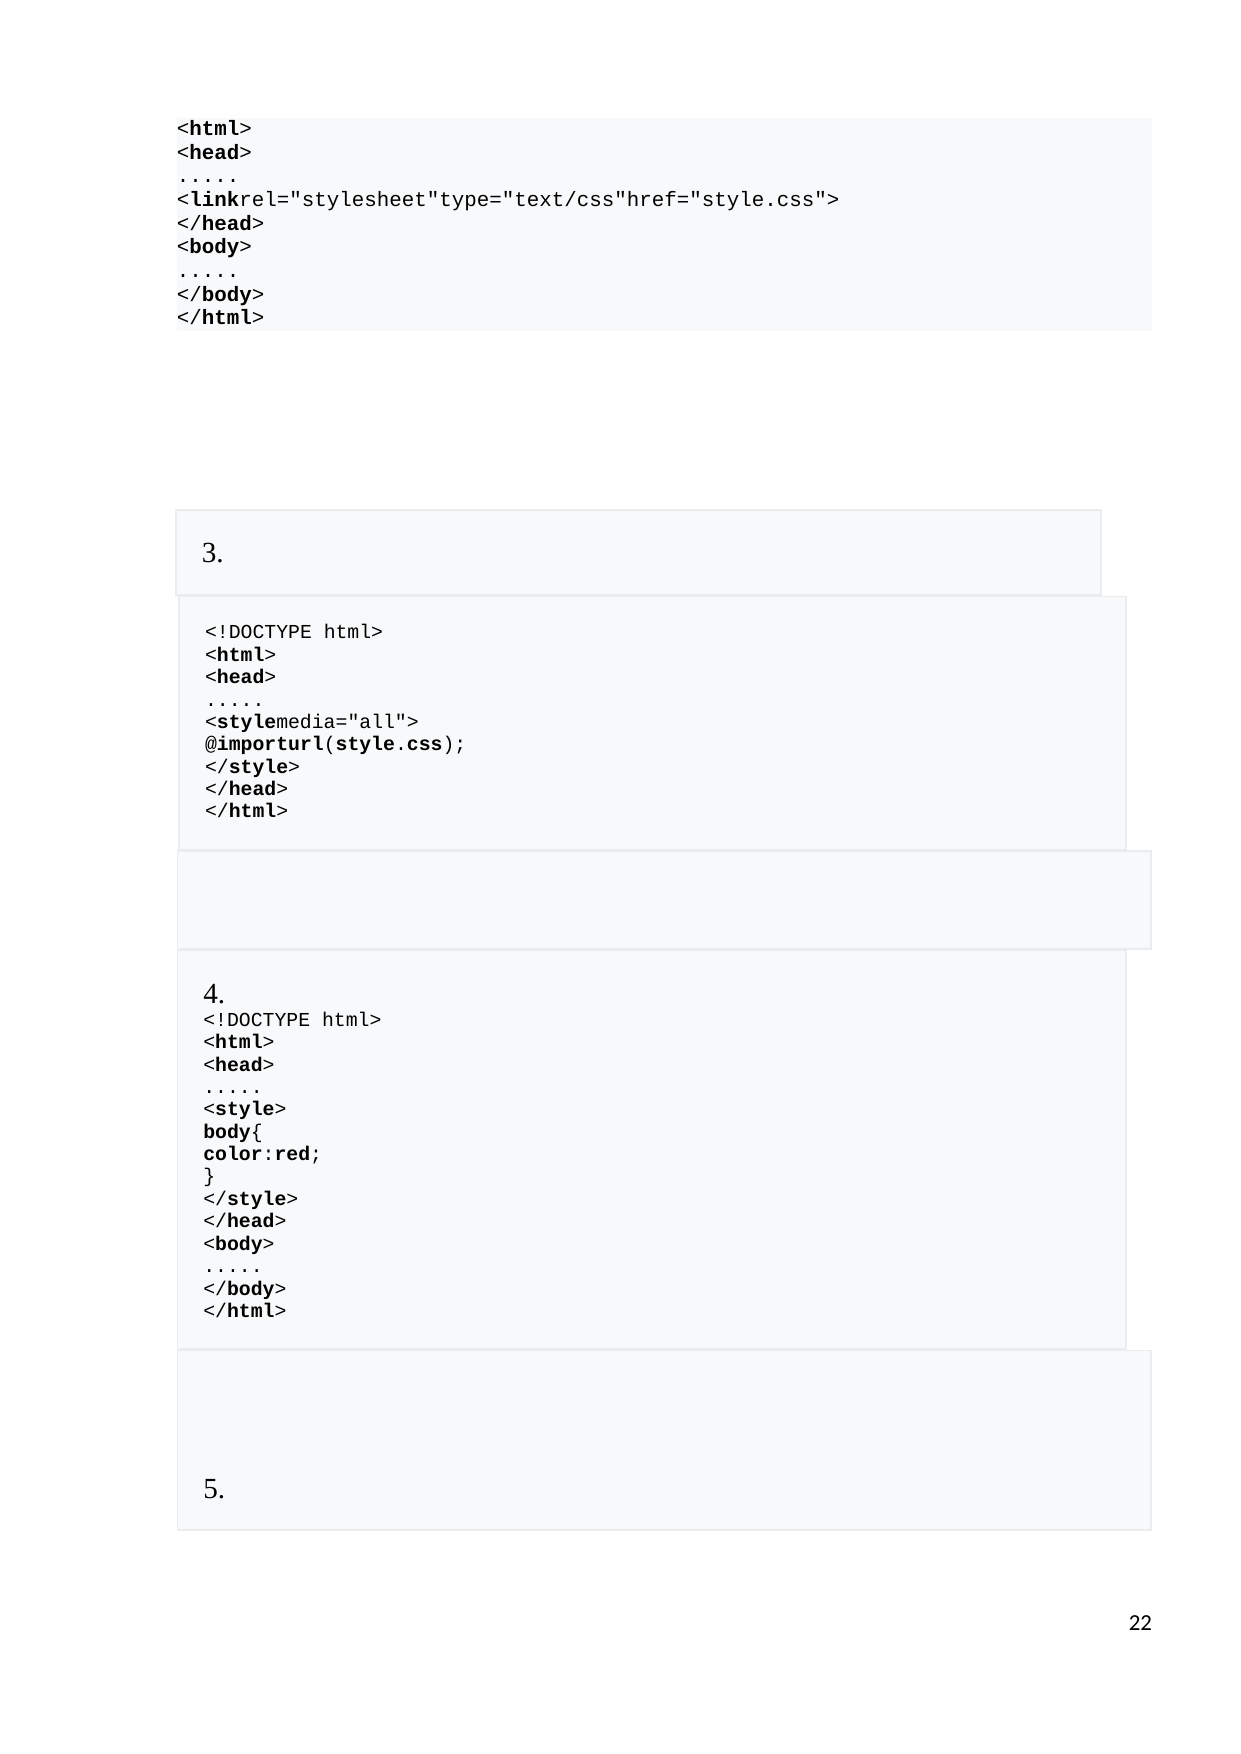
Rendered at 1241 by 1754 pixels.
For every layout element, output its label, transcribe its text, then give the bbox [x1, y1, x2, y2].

text <!DOCTYPE html> [178, 983, 1125, 1006]
text </head> [178, 1185, 1125, 1207]
text <style> [178, 1073, 1125, 1095]
text <body> [177, 236, 1152, 260]
text <linkrel="stylesheet"type="text/css"href="style.css"> [177, 189, 1152, 213]
text </html> [178, 1274, 1125, 1348]
text </body> [177, 284, 1152, 307]
text 3. [177, 511, 1100, 594]
text </head> [180, 752, 1125, 775]
text </style> [178, 1162, 1125, 1185]
text </body> [178, 1252, 1125, 1274]
text <head> [180, 641, 1125, 663]
text <html> [178, 1006, 1125, 1028]
text 4. [178, 951, 1125, 983]
text <!DOCTYPE html> [180, 597, 1125, 618]
text <stylemedia="all"> [180, 685, 1125, 708]
text 5. [178, 1444, 1150, 1529]
text </head> [177, 213, 1152, 236]
text <html> [177, 118, 1152, 142]
text <head> [177, 142, 1152, 165]
text ..... [178, 1229, 1125, 1252]
text ..... [180, 663, 1125, 685]
text body{ [178, 1095, 1125, 1117]
text <head> [178, 1028, 1125, 1050]
text ..... [177, 165, 1152, 189]
text } [178, 1140, 1125, 1162]
text ..... [177, 260, 1152, 284]
text <html> [180, 618, 1125, 641]
text </html> [180, 775, 1125, 849]
text <body> [178, 1207, 1125, 1229]
text color:red; [178, 1117, 1125, 1140]
text </style> [180, 730, 1125, 752]
text @importurl(style.css); [180, 708, 1125, 730]
text </html> [177, 307, 1152, 331]
text ..... [178, 1050, 1125, 1073]
